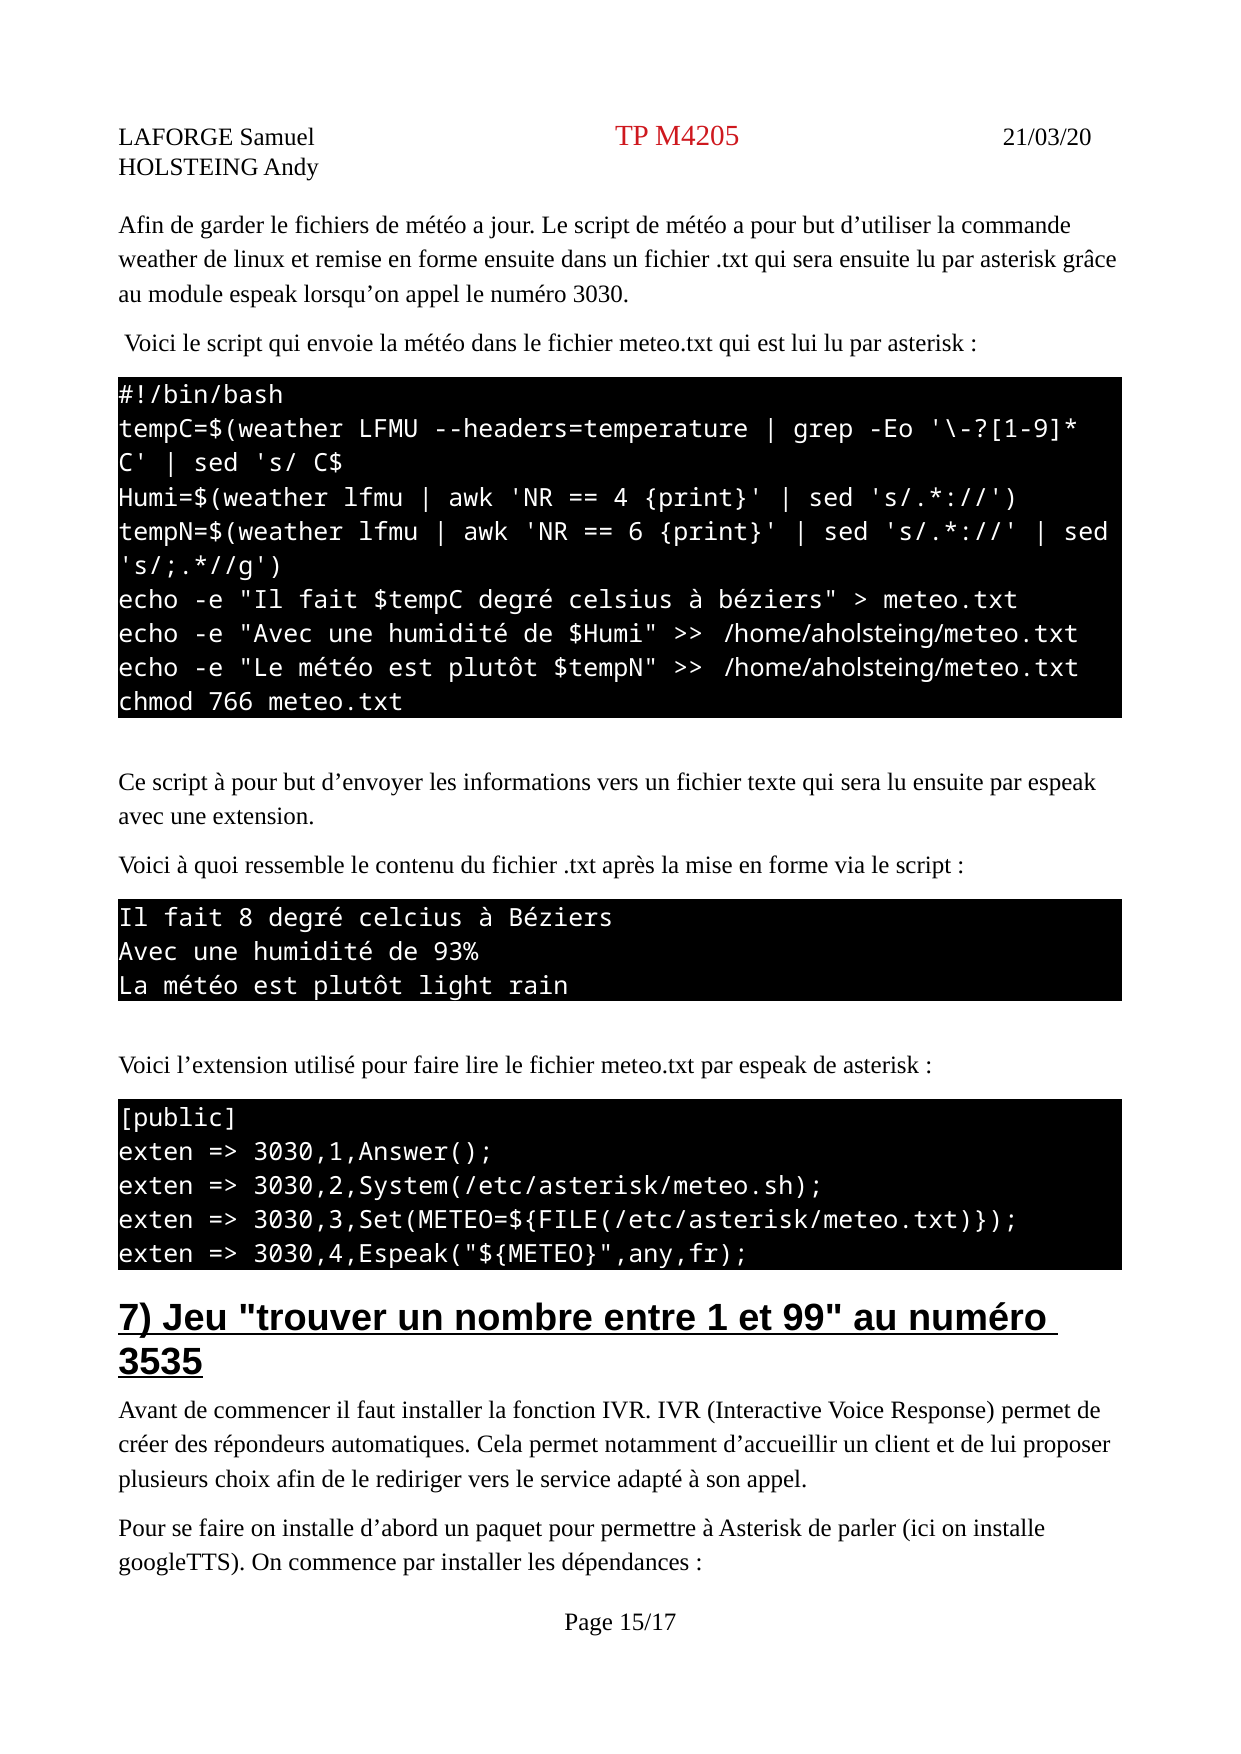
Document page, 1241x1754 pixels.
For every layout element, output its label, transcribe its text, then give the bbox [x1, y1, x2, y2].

text exten => 3030,2,System(/etc/asterisk/meteo.sh); [118, 1168, 1122, 1202]
subtitle 7) Jeu "trouver un nombre entre 1 et 99" au numéro 3535 [118, 1295, 1122, 1382]
text echo -e "Il fait $tempC degré celsius à béziers" > meteo.txt [118, 581, 1122, 615]
text exten => 3030,3,Set(METEO=${FILE(/etc/asterisk/meteo.txt)}); [118, 1202, 1122, 1236]
text Voici le script qui envoie la météo dans le fichier meteo.txt qui est lui lu par asterisk : [118, 328, 1122, 357]
text echo -e "Avec une humidité de $Humi" >> /home/aholsteing/meteo.txt [118, 615, 1122, 649]
text chmod 766 meteo.txt [118, 683, 1122, 718]
text echo -e "Le météo est plutôt $tempN" >> /home/aholsteing/meteo.txt [118, 649, 1122, 683]
text exten => 3030,1,Answer(); [118, 1134, 1122, 1168]
text #!/bin/bash [118, 377, 1122, 411]
text tempN=$(weather lfmu | awk 'NR == 6 {print}' | sed 's/.*://' | sed 's/;.*//g') [118, 513, 1122, 581]
text Avant de commencer il faut installer la fonction IVR. IVR (Interactive Voice Response) permet de créer des répondeurs automatiques. Cela permet notamment d’accueillir un client et de lui proposer plusieurs choix afin de le rediriger vers le service adapté à son appel. [118, 1395, 1122, 1492]
text Ce script à pour but d’envoyer les informations vers un fichier texte qui sera lu ensuite par espeak avec une extension. [118, 767, 1122, 830]
text tempC=$(weather LFMU --headers=temperature | grep -Eo '\-?[1-9]* C' | sed 's/ C$ [118, 411, 1122, 479]
text Voici à quoi ressemble le contenu du fichier .txt après la mise en forme via le script : [118, 850, 1122, 879]
text Voici l’extension utilisé pour faire lire le fichier meteo.txt par espeak de asterisk : [118, 1051, 1122, 1079]
text La météo est plutôt light rain [118, 967, 1122, 1001]
text exten => 3030,4,Espeak("${METEO}",any,fr); [118, 1236, 1122, 1270]
text Il fait 8 degré celcius à Béziers [118, 899, 1122, 933]
text [public] [118, 1099, 1122, 1134]
text Pour se faire on installe d’abord un paquet pour permettre à Asterisk de parler (ici on installe googleTTS). On commence par installer les dépendances : [118, 1513, 1122, 1576]
text Avec une humidité de 93% [118, 933, 1122, 967]
text Afin de garder le fichiers de météo a jour. Le script de météo a pour but d’utiliser la commande weather de linux et remise en forme ensuite dans un fichier .txt qui sera ensuite lu par asterisk grâce au module espeak lorsqu’on appel le numéro 3030. [118, 210, 1122, 308]
text Humi=$(weather lfmu | awk 'NR == 4 {print}' | sed 's/.*://') [118, 479, 1122, 513]
